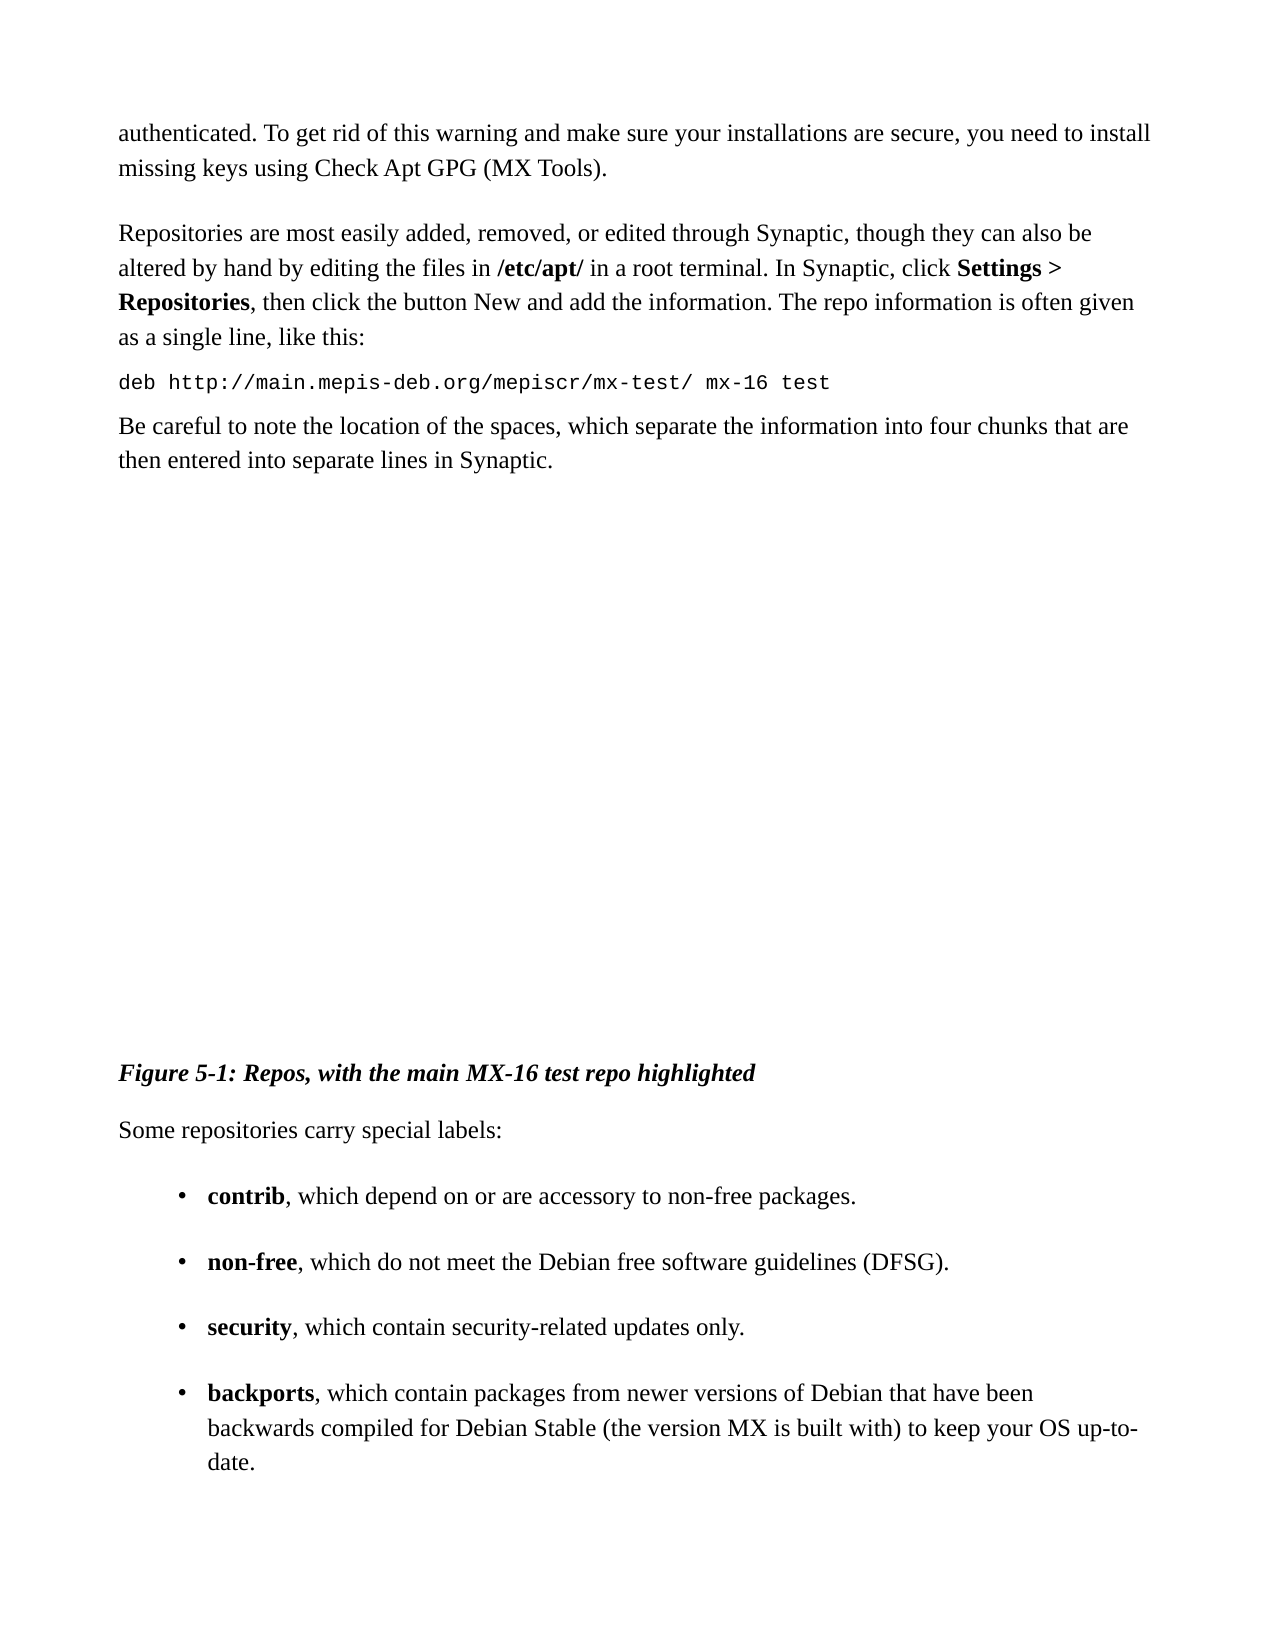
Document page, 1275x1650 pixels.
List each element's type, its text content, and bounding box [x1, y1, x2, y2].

text Be careful to note the location of the spaces, which separate the information into four chunks that are then entered into separate lines in Synaptic. [118, 411, 1157, 474]
text Repositories are most easily added, removed, or edited through Synaptic, though they can also be altered by hand by editing the files in /etc/apt/ in a root terminal. In Synaptic, click Settings > Repositories, then click the button New and add the information. The repo information is often given as a single line, like this: [118, 218, 1157, 351]
text authenticated. To get rid of this warning and make sure your installations are secure, you need to install missing keys using Check Apt GPG (MX Tools). [118, 118, 1157, 181]
text Figure 5-1: Repos, with the main MX-16 test repo highlighted [118, 1058, 1157, 1087]
list backports, which contain packages from newer versions of Debian that have been backwards compiled for Debian Stable (the version MX is built with) to keep your OS up-to-date. [178, 1378, 1141, 1476]
list security, which contain security-related updates only. [178, 1312, 1141, 1341]
text deb http://main.mepis-deb.org/mepiscr/mx-test/ mx-16 test [118, 372, 1157, 396]
text Some repositories carry special labels: [118, 1115, 1157, 1144]
list non-free, which do not meet the Debian free software guidelines (DFSG). [178, 1247, 1141, 1276]
list contrib, which depend on or are accessory to non-free packages. [178, 1181, 1141, 1210]
